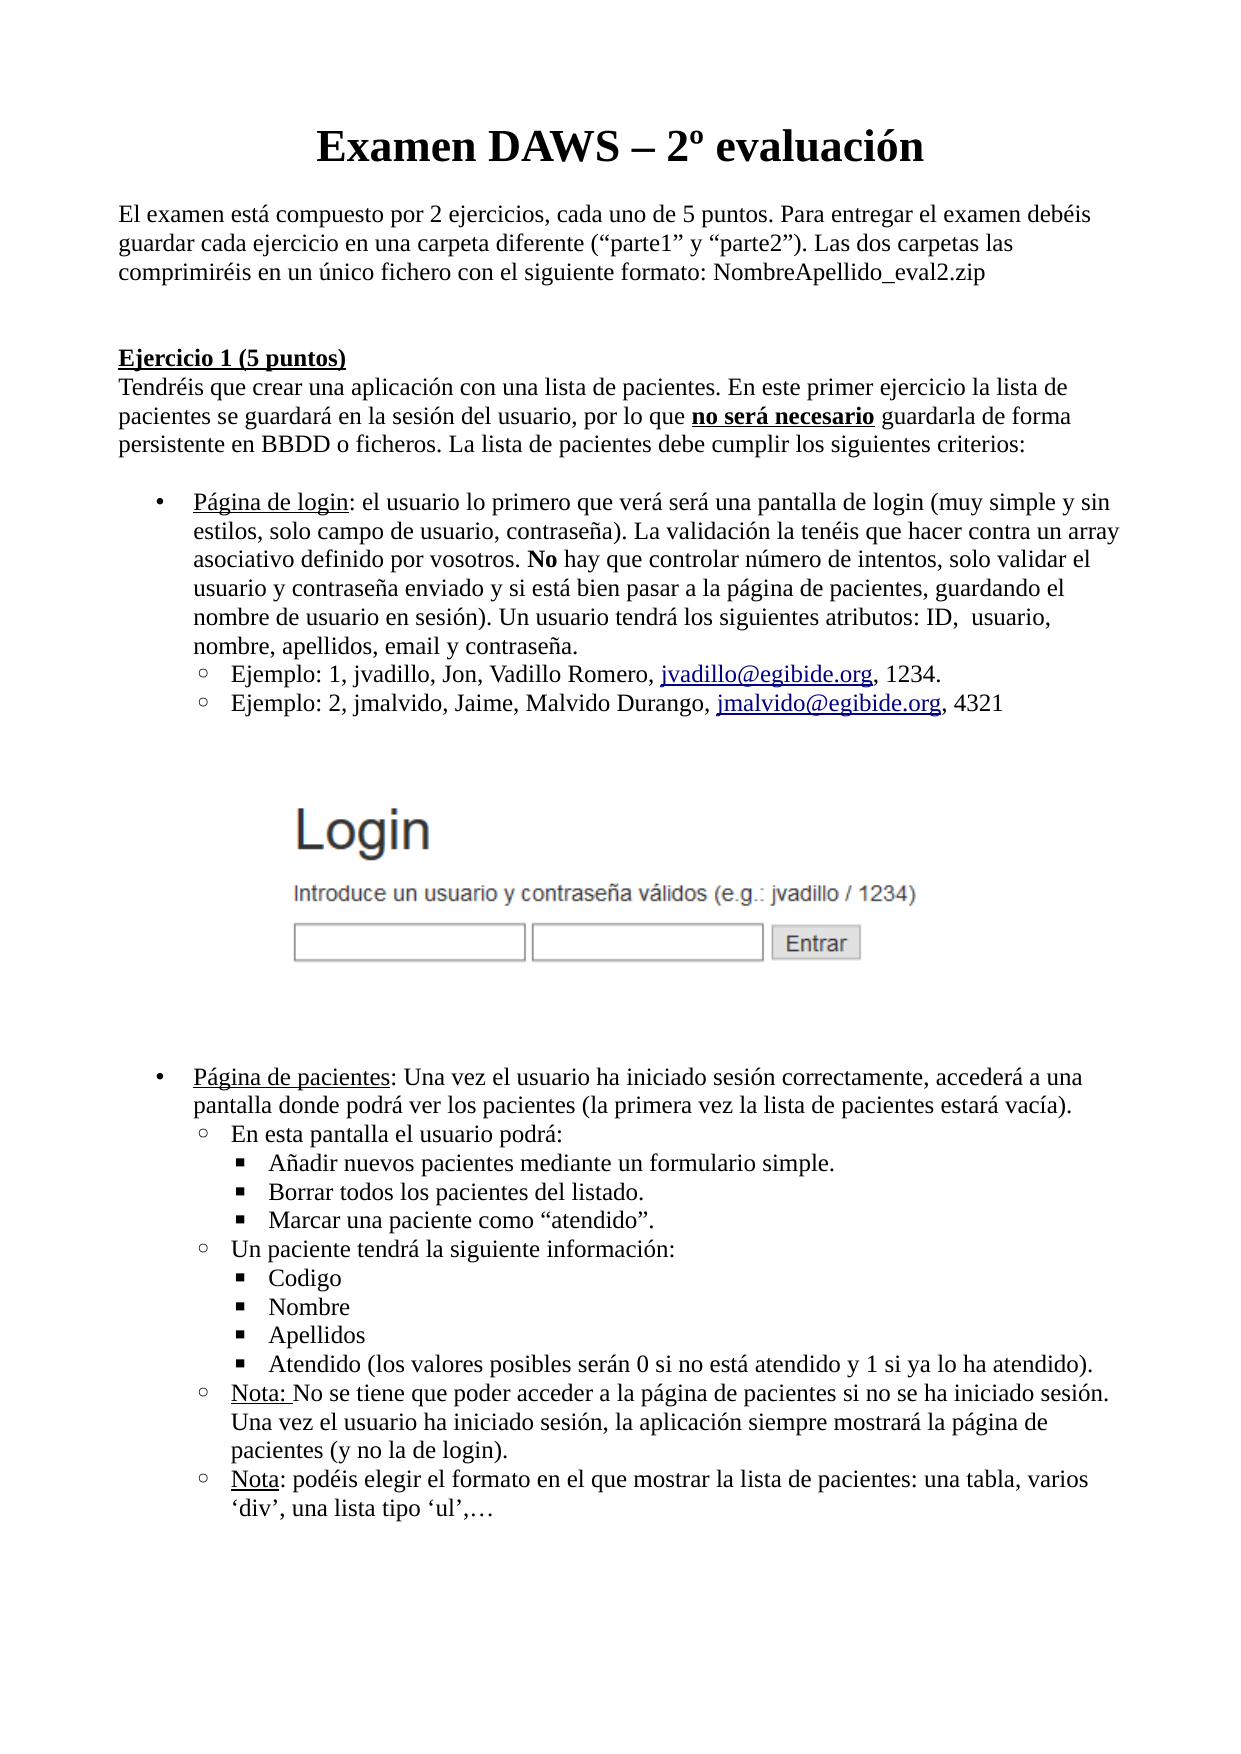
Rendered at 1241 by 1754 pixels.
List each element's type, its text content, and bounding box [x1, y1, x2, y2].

list Apellidos [231, 1321, 1122, 1349]
list Nota: No se tiene que poder acceder a la página de pacientes si no se ha iniciado sesión. Una vez el usuario ha iniciado sesión, la aplicación siempre mostrará la página de pacientes (y no la de login). [193, 1378, 1122, 1464]
list Añadir nuevos pacientes mediante un formulario simple. [231, 1148, 1122, 1177]
list Borrar todos los pacientes del listado. [231, 1177, 1122, 1206]
list Un paciente tendrá la siguiente información: [193, 1234, 1122, 1263]
list Página de pacientes: Una vez el usuario ha iniciado sesión correctamente, accederá a una pantalla donde podrá ver los pacientes (la primera vez la lista de pacientes estará vacía). [156, 1062, 1122, 1119]
list Nota: podéis elegir el formato en el que mostrar la lista de pacientes: una tabla, varios ‘div’, una lista tipo ‘ul’,… [193, 1464, 1122, 1522]
list Ejemplo: 1, jvadillo, Jon, Vadillo Romero, jvadillo@egibide.org, 1234. [193, 659, 1122, 688]
list Codigo [231, 1263, 1122, 1292]
text El examen está compuesto por 2 ejercicios, cada uno de 5 puntos. Para entregar el examen debéis guardar cada ejercicio en una carpeta diferente (“parte1” y “parte2”). Las dos carpetas las comprimiréis en un único fichero con el siguiente formato: NombreApellido_eval2.zip [118, 199, 1122, 286]
subtitle Examen DAWS – 2º evaluación [118, 118, 1122, 171]
picture [263, 774, 977, 1005]
list Nombre [231, 1292, 1122, 1321]
list Atendido (los valores posibles serán 0 si no está atendido y 1 si ya lo ha atendido). [231, 1349, 1122, 1378]
list Página de login: el usuario lo primero que verá será una pantalla de login (muy simple y sin estilos, solo campo de usuario, contraseña). La validación la tenéis que hacer contra un array asociativo definido por vosotros. No hay que controlar número de intentos, solo validar el usuario y contraseña enviado y si está bien pasar a la página de pacientes, guardando el nombre de usuario en sesión). Un usuario tendrá los siguientes atributos: ID, usuario, nombre, apellidos, email y contraseña. [156, 487, 1122, 659]
list Marcar una paciente como “atendido”. [231, 1206, 1122, 1234]
list En esta pantalla el usuario podrá: [193, 1119, 1122, 1148]
text Ejercicio 1 (5 puntos) [118, 343, 1122, 372]
list Ejemplo: 2, jmalvido, Jaime, Malvido Durango, jmalvido@egibide.org, 4321 [193, 688, 1122, 717]
text Tendréis que crear una aplicación con una lista de pacientes. En este primer ejercicio la lista de pacientes se guardará en la sesión del usuario, por lo que no será necesario guardarla de forma persistente en BBDD o ficheros. La lista de pacientes debe cumplir los siguientes criterios: [118, 372, 1122, 458]
